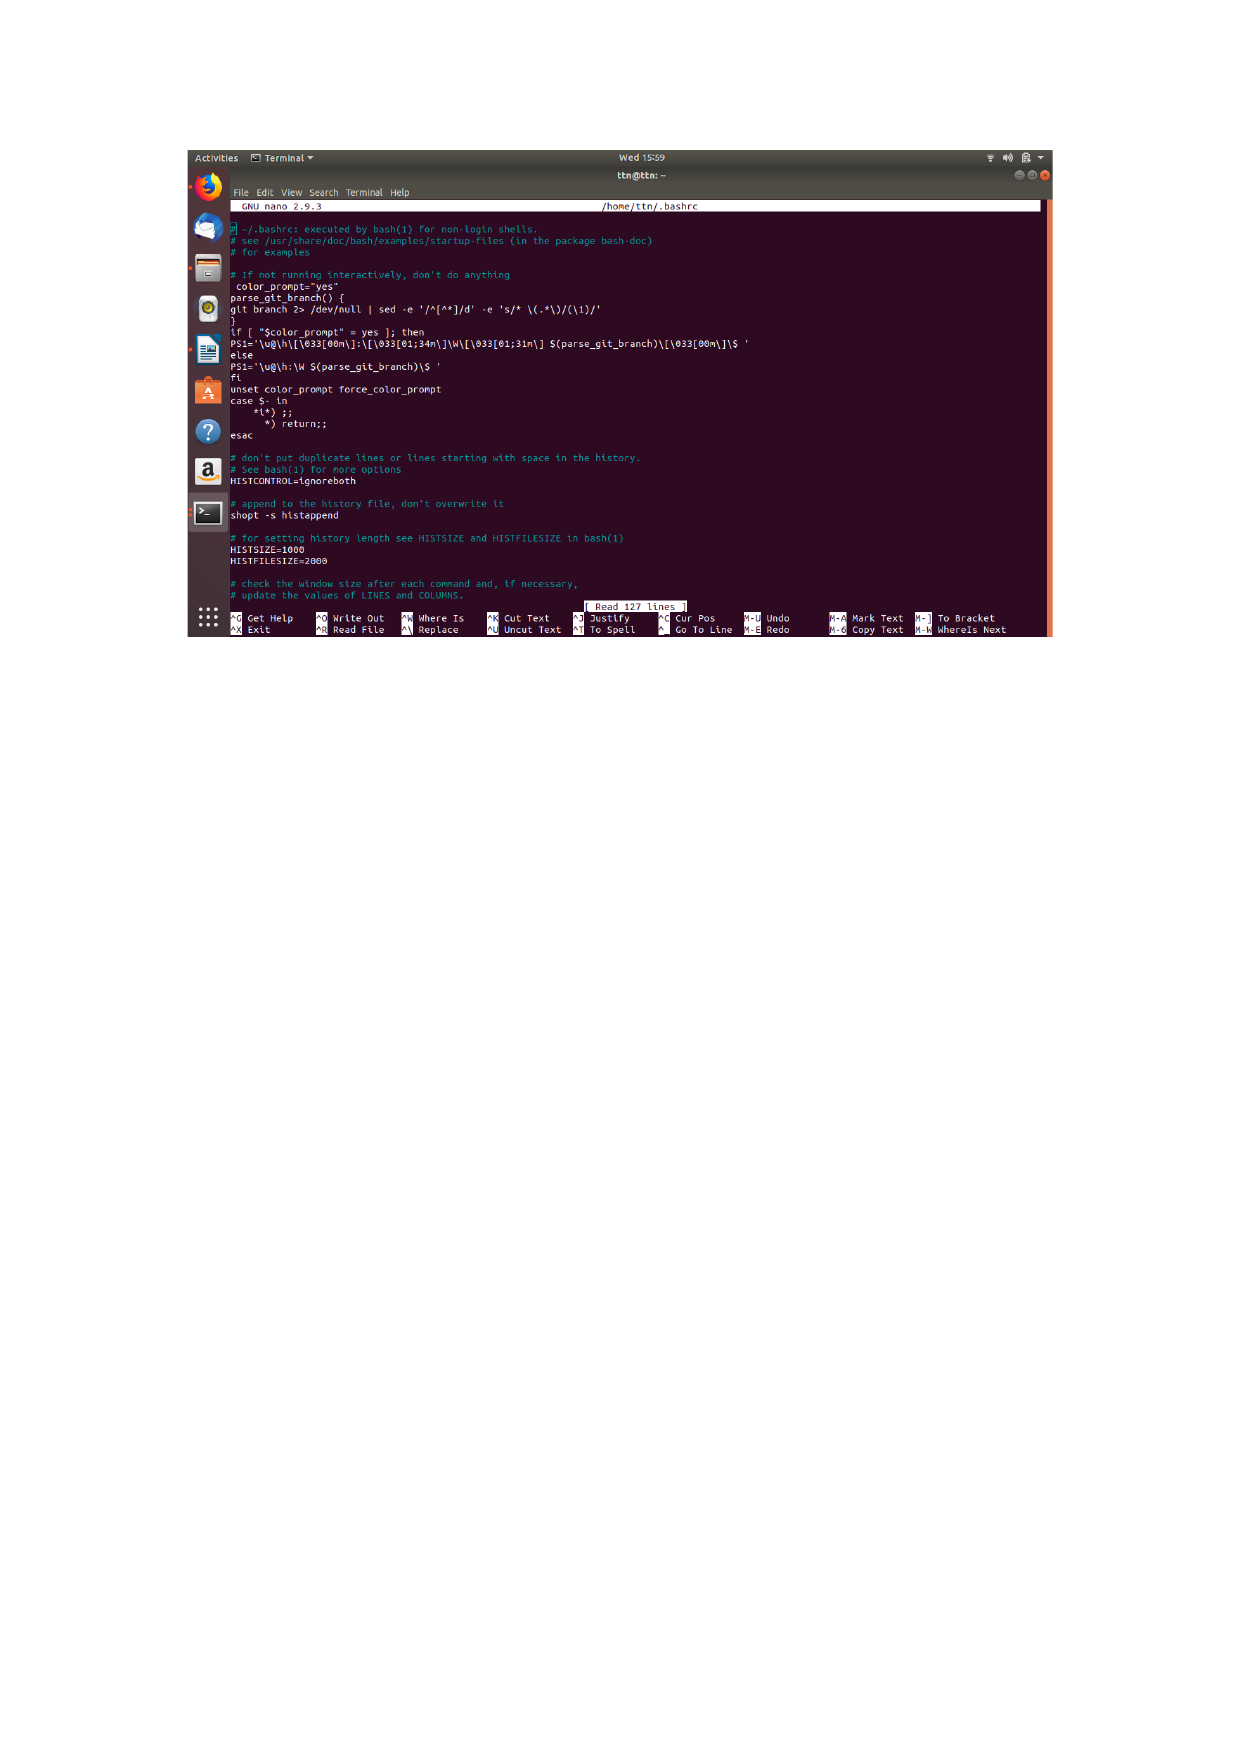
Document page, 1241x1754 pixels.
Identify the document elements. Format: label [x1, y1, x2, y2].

picture [187, 150, 1053, 637]
